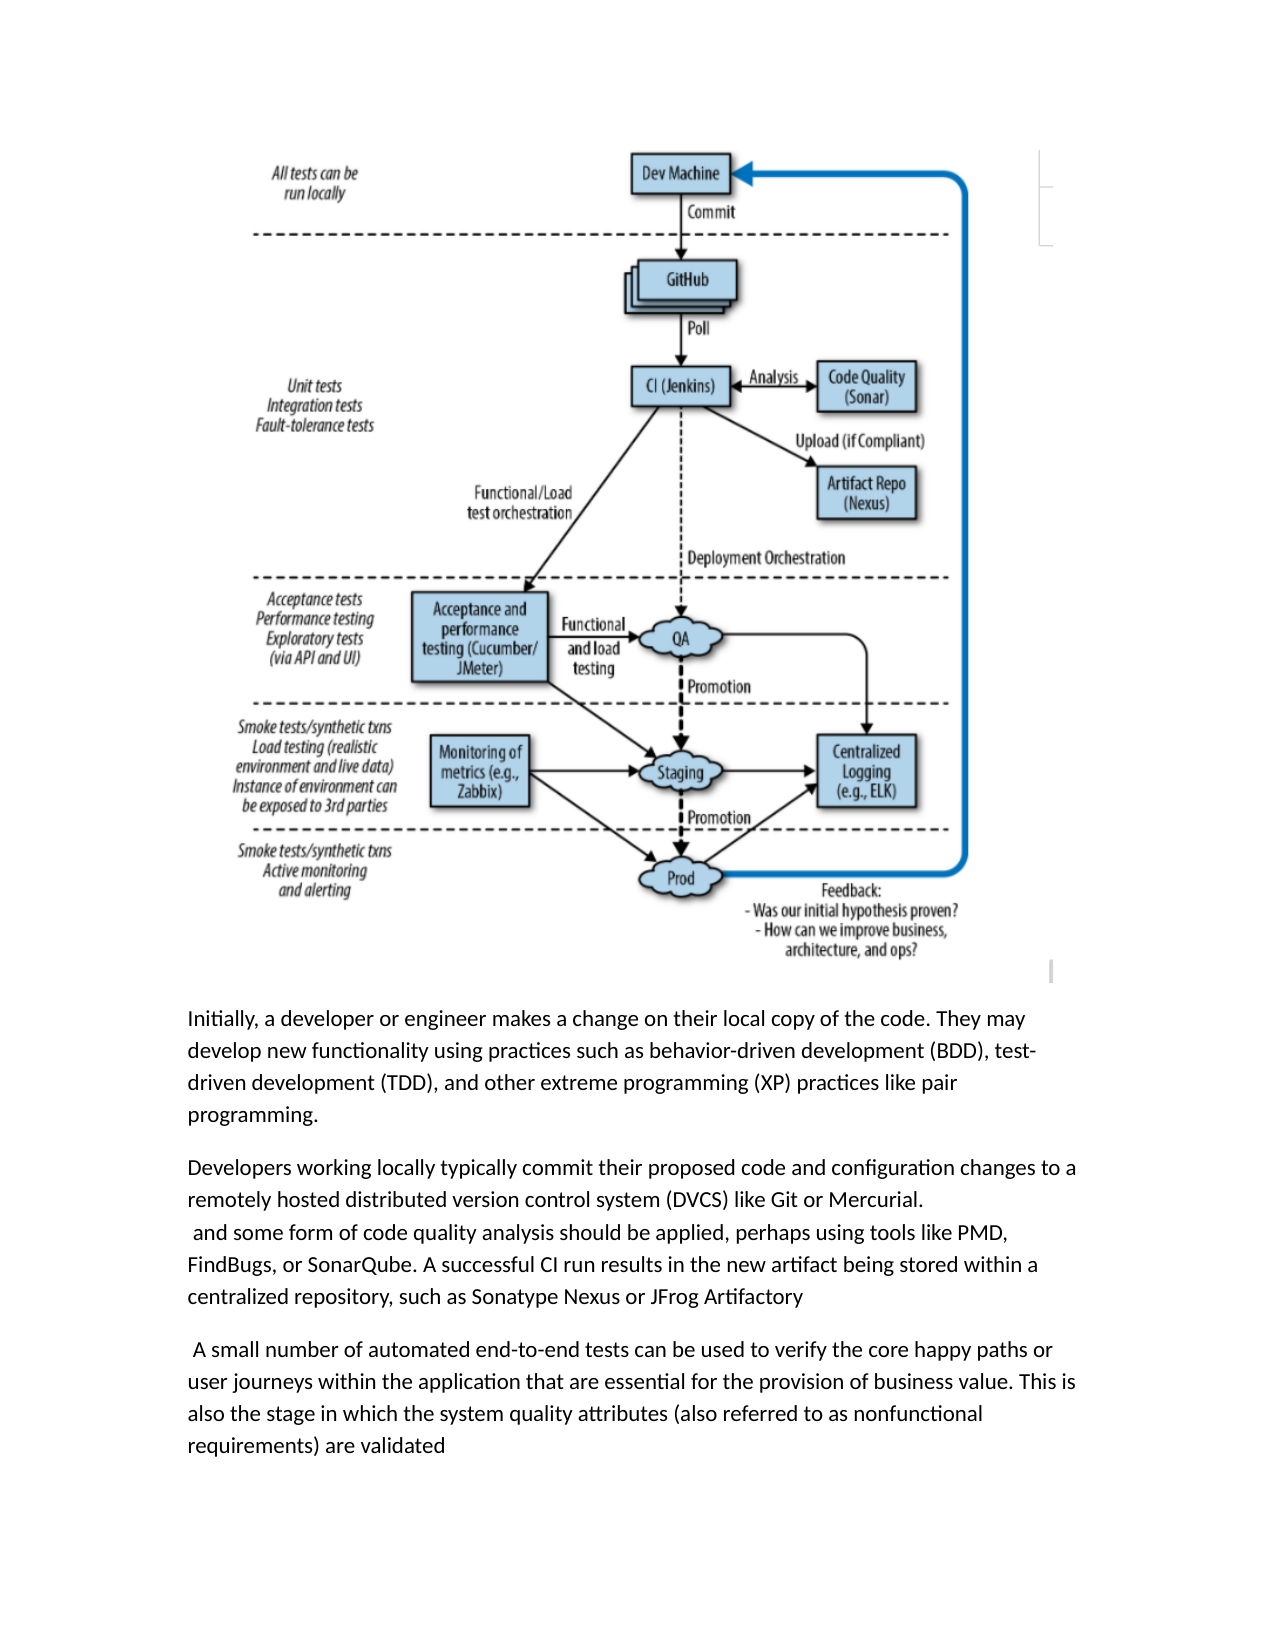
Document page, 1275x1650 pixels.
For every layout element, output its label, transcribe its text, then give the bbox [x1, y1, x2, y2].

text Initially, a developer or engineer makes a change on their local copy of the code. They may develop new functionality using practices such as behavior-driven development (BDD), test-driven development (TDD), and other extreme programming (XP) practices like pair programming. [187, 1004, 1087, 1128]
text A small number of automated end-to-end tests can be used to verify the core happy paths or user journeys within the application that are essential for the provision of business value. This is also the stage in which the system quality attributes (also referred to as nonfunctional requirements) are validated [187, 1335, 1087, 1459]
text Developers working locally typically commit their proposed code and configuration changes to a remotely hosted distributed version control system (DVCS) like Git or Mercurial. and some form of code quality analysis should be applied, perhaps using tools like PMD, FindBugs, or SonarQube. A successful CI run results in the new artifact being stored within a centralized repository, such as Sonatype Nexus or JFrog Artifactory [187, 1153, 1087, 1310]
